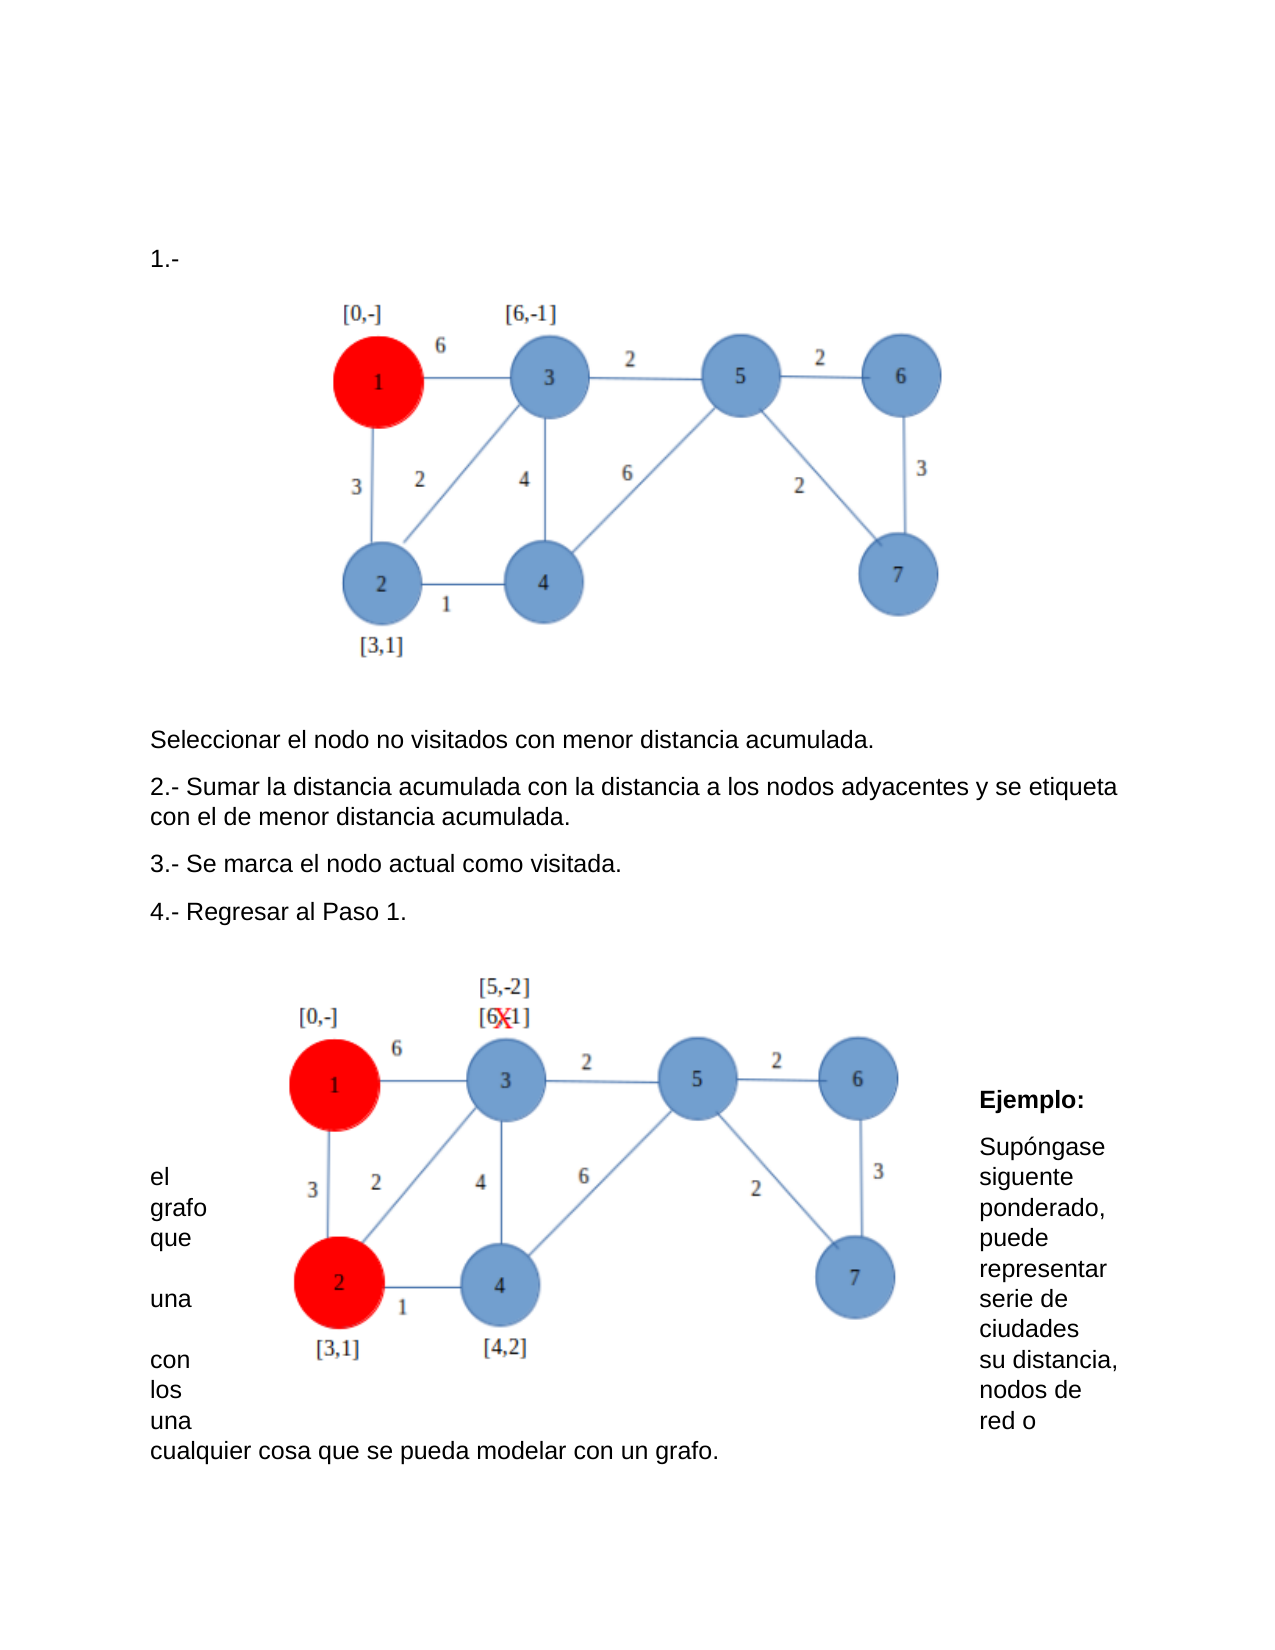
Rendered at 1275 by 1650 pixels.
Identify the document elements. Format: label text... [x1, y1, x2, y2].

text 2.- Sumar la distancia acumulada con la distancia a los nodos adyacentes y se etiqueta con el de menor distancia acumulada. [150, 772, 1125, 831]
text Supóngase el siguente grafo ponderado, que puede representar una serie de ciudades con su distancia, los nodos de una red o cualquier cosa que se pueda modelar con un grafo. [150, 1132, 1125, 1465]
text 3.- Se marca el nodo actual como visitada. [150, 849, 1125, 878]
text 1.- Seleccionar el nodo no visitados con menor distancia acumulada. [150, 244, 1125, 753]
picture [257, 263, 1023, 725]
picture [213, 967, 980, 1413]
text [150, 1085, 213, 1113]
text 4.- Regresar al Paso 1. [150, 896, 1125, 925]
text Ejemplo: [980, 1085, 1125, 1113]
